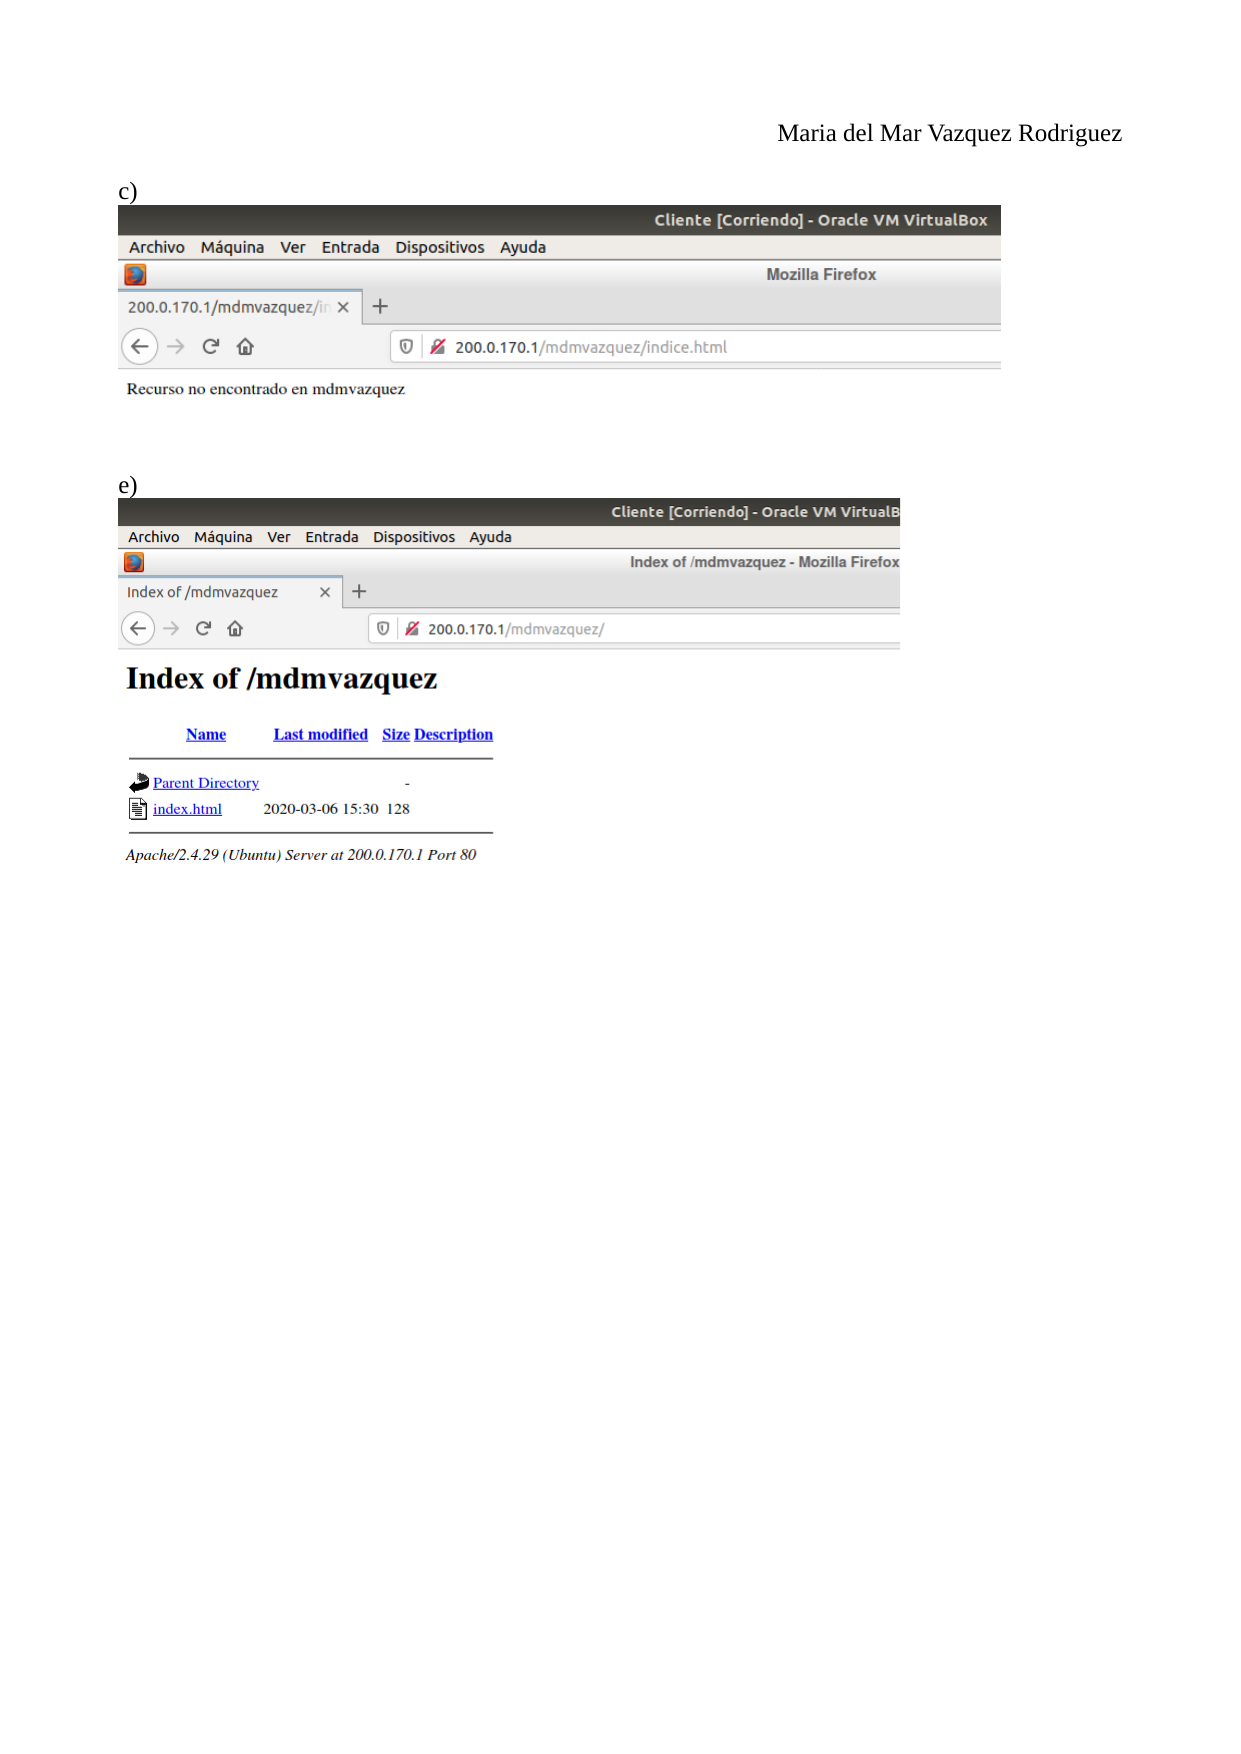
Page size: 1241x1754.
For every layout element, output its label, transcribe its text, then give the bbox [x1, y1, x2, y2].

text c) [118, 176, 1122, 205]
text e) [118, 470, 1122, 499]
